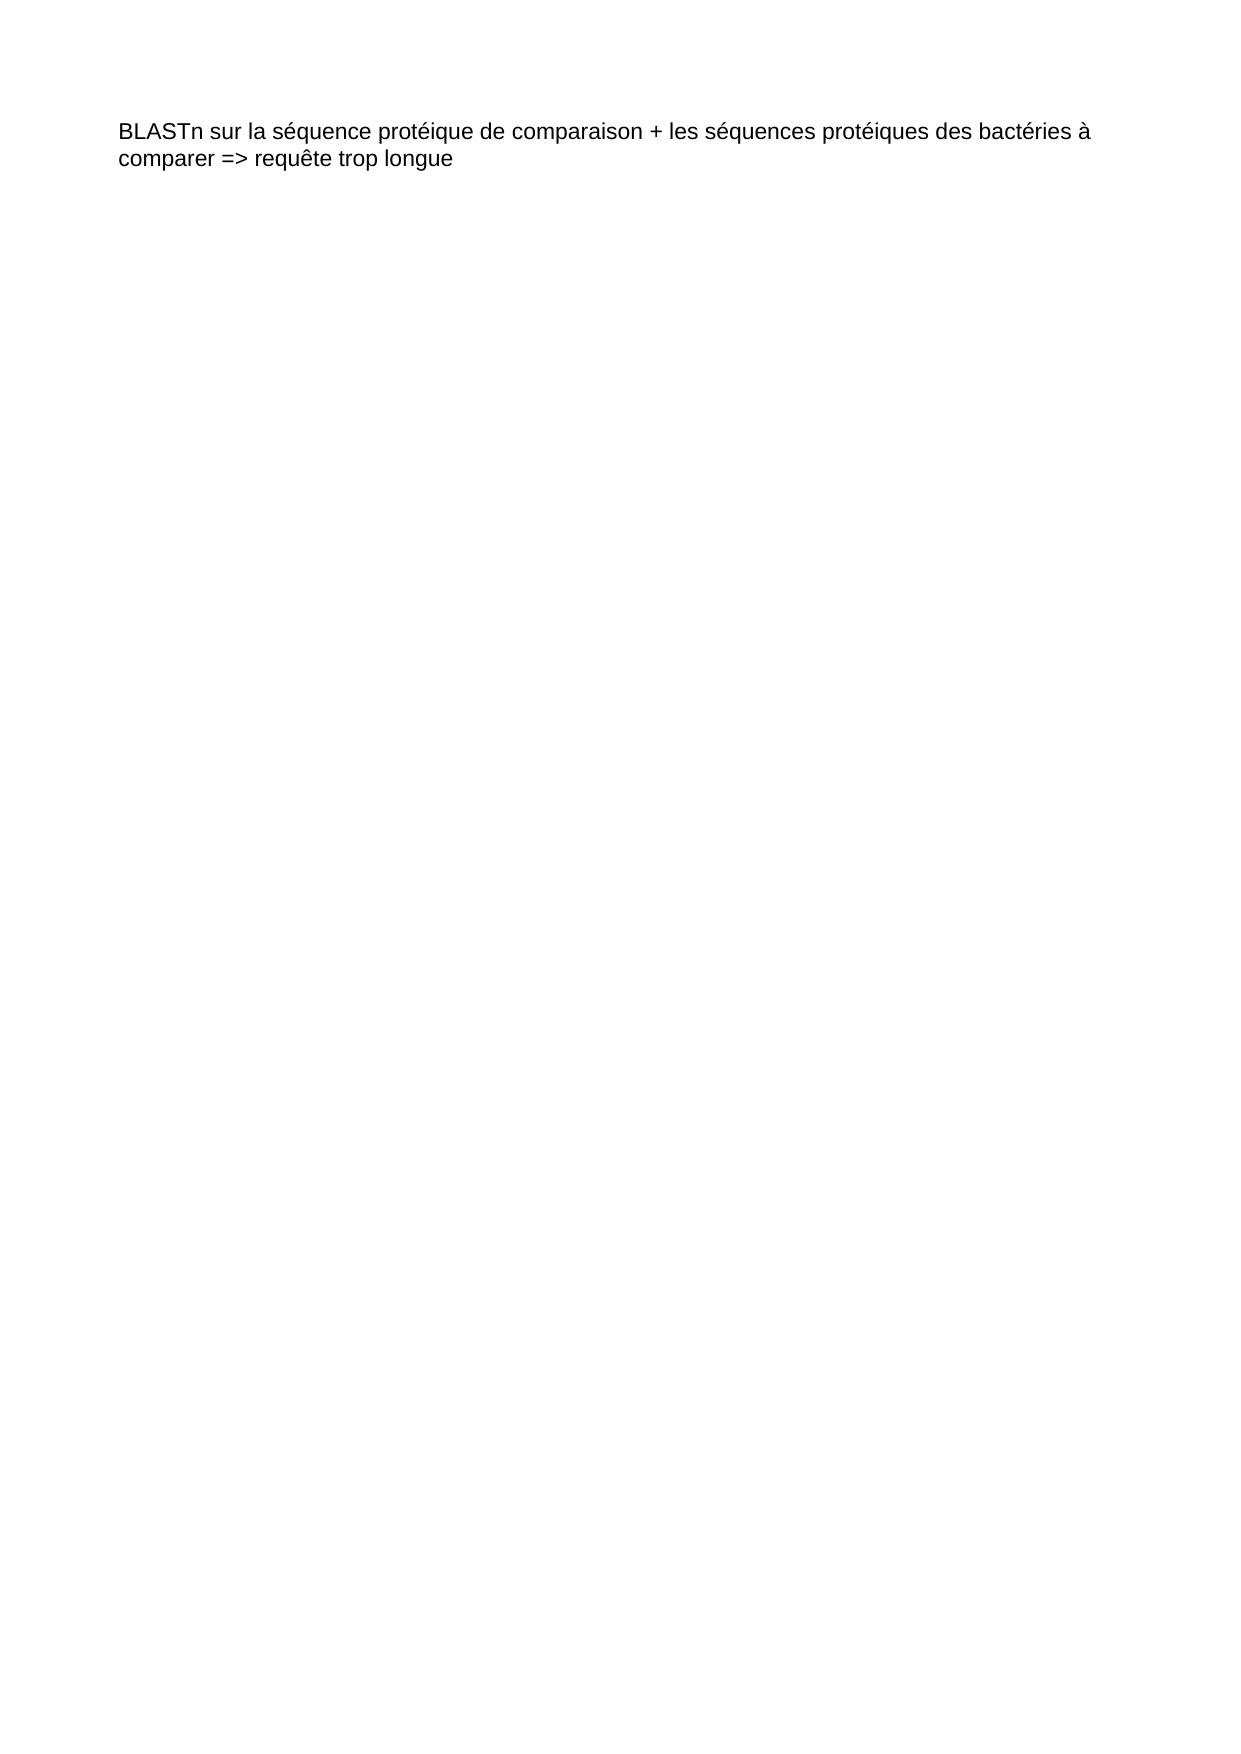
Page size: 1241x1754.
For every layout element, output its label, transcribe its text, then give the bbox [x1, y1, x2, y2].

text BLASTn sur la séquence protéique de comparaison + les séquences protéiques des bactéries à comparer => requête trop longue [118, 118, 1122, 171]
